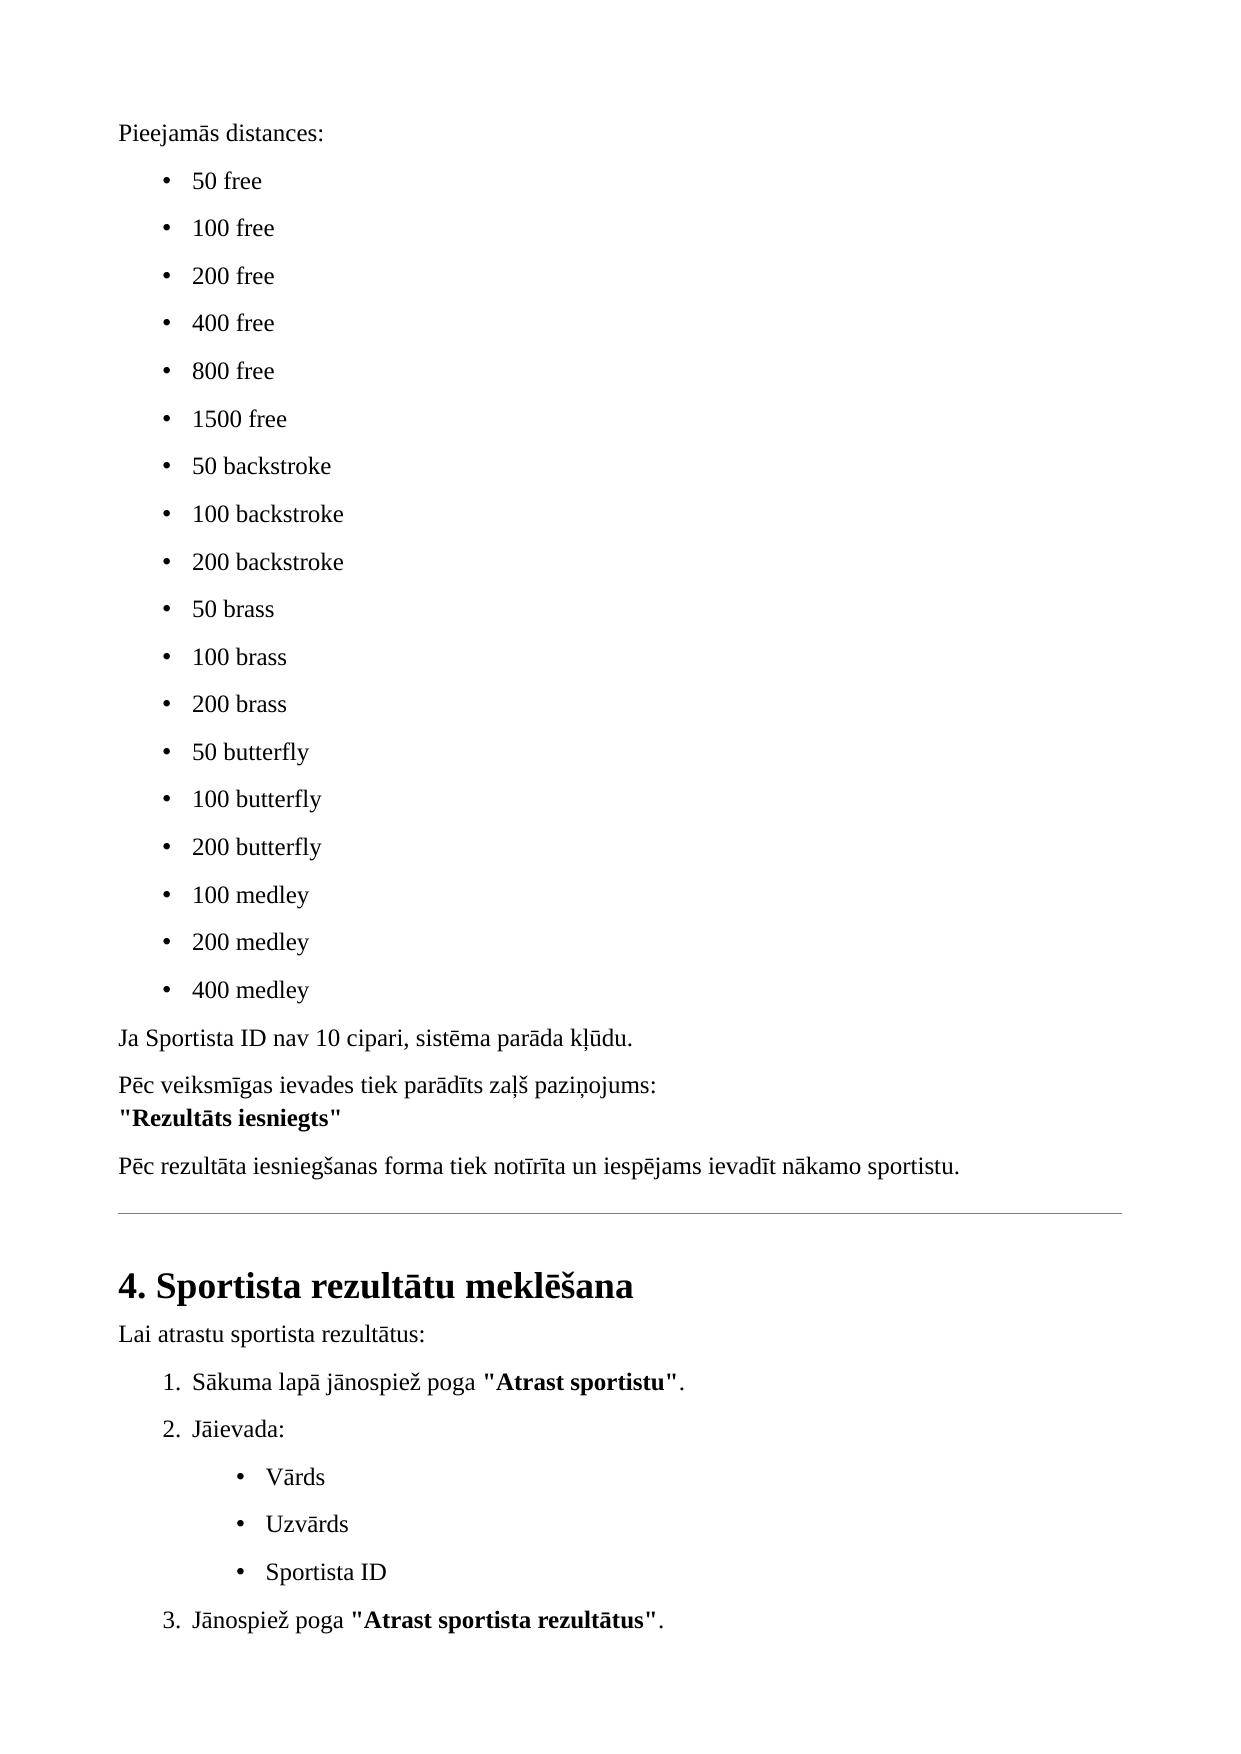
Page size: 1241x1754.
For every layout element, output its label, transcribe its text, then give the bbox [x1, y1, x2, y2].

list Uzvārds [236, 1509, 1122, 1538]
list 1500 free [162, 404, 1122, 432]
list Vārds [236, 1462, 1122, 1491]
list Jānospiež poga "Atrast sportista rezultātus". [162, 1605, 1122, 1633]
text Pēc rezultāta iesniegšanas forma tiek notīrīta un iespējams ievadīt nākamo sportistu. [118, 1151, 1122, 1179]
text Pēc veiksmīgas ievades tiek parādīts zaļš paziņojums: "Rezultāts iesniegts" [118, 1070, 1122, 1132]
list 200 free [162, 261, 1122, 290]
text Lai atrastu sportista rezultātus: [118, 1319, 1122, 1348]
list 200 backstroke [162, 547, 1122, 575]
list 100 free [162, 213, 1122, 242]
list Sākuma lapā jānospiež poga "Atrast sportistu". [162, 1367, 1122, 1396]
list 200 brass [162, 689, 1122, 718]
list 50 brass [162, 594, 1122, 623]
list 200 medley [162, 927, 1122, 956]
list 50 free [162, 166, 1122, 194]
list 200 butterfly [162, 832, 1122, 861]
list 400 medley [162, 975, 1122, 1004]
list 100 medley [162, 880, 1122, 908]
subtitle 4. Sportista rezultātu meklēšana [118, 1263, 1122, 1307]
list 100 brass [162, 642, 1122, 671]
list 100 butterfly [162, 784, 1122, 813]
list Sportista ID [236, 1557, 1122, 1586]
list 400 free [162, 308, 1122, 337]
text Ja Sportista ID nav 10 cipari, sistēma parāda kļūdu. [118, 1023, 1122, 1051]
list 50 backstroke [162, 451, 1122, 480]
text Pieejamās distances: [118, 118, 1122, 147]
list Jāievada: [162, 1414, 1122, 1443]
list 100 backstroke [162, 499, 1122, 528]
list 800 free [162, 356, 1122, 385]
list 50 butterfly [162, 737, 1122, 766]
